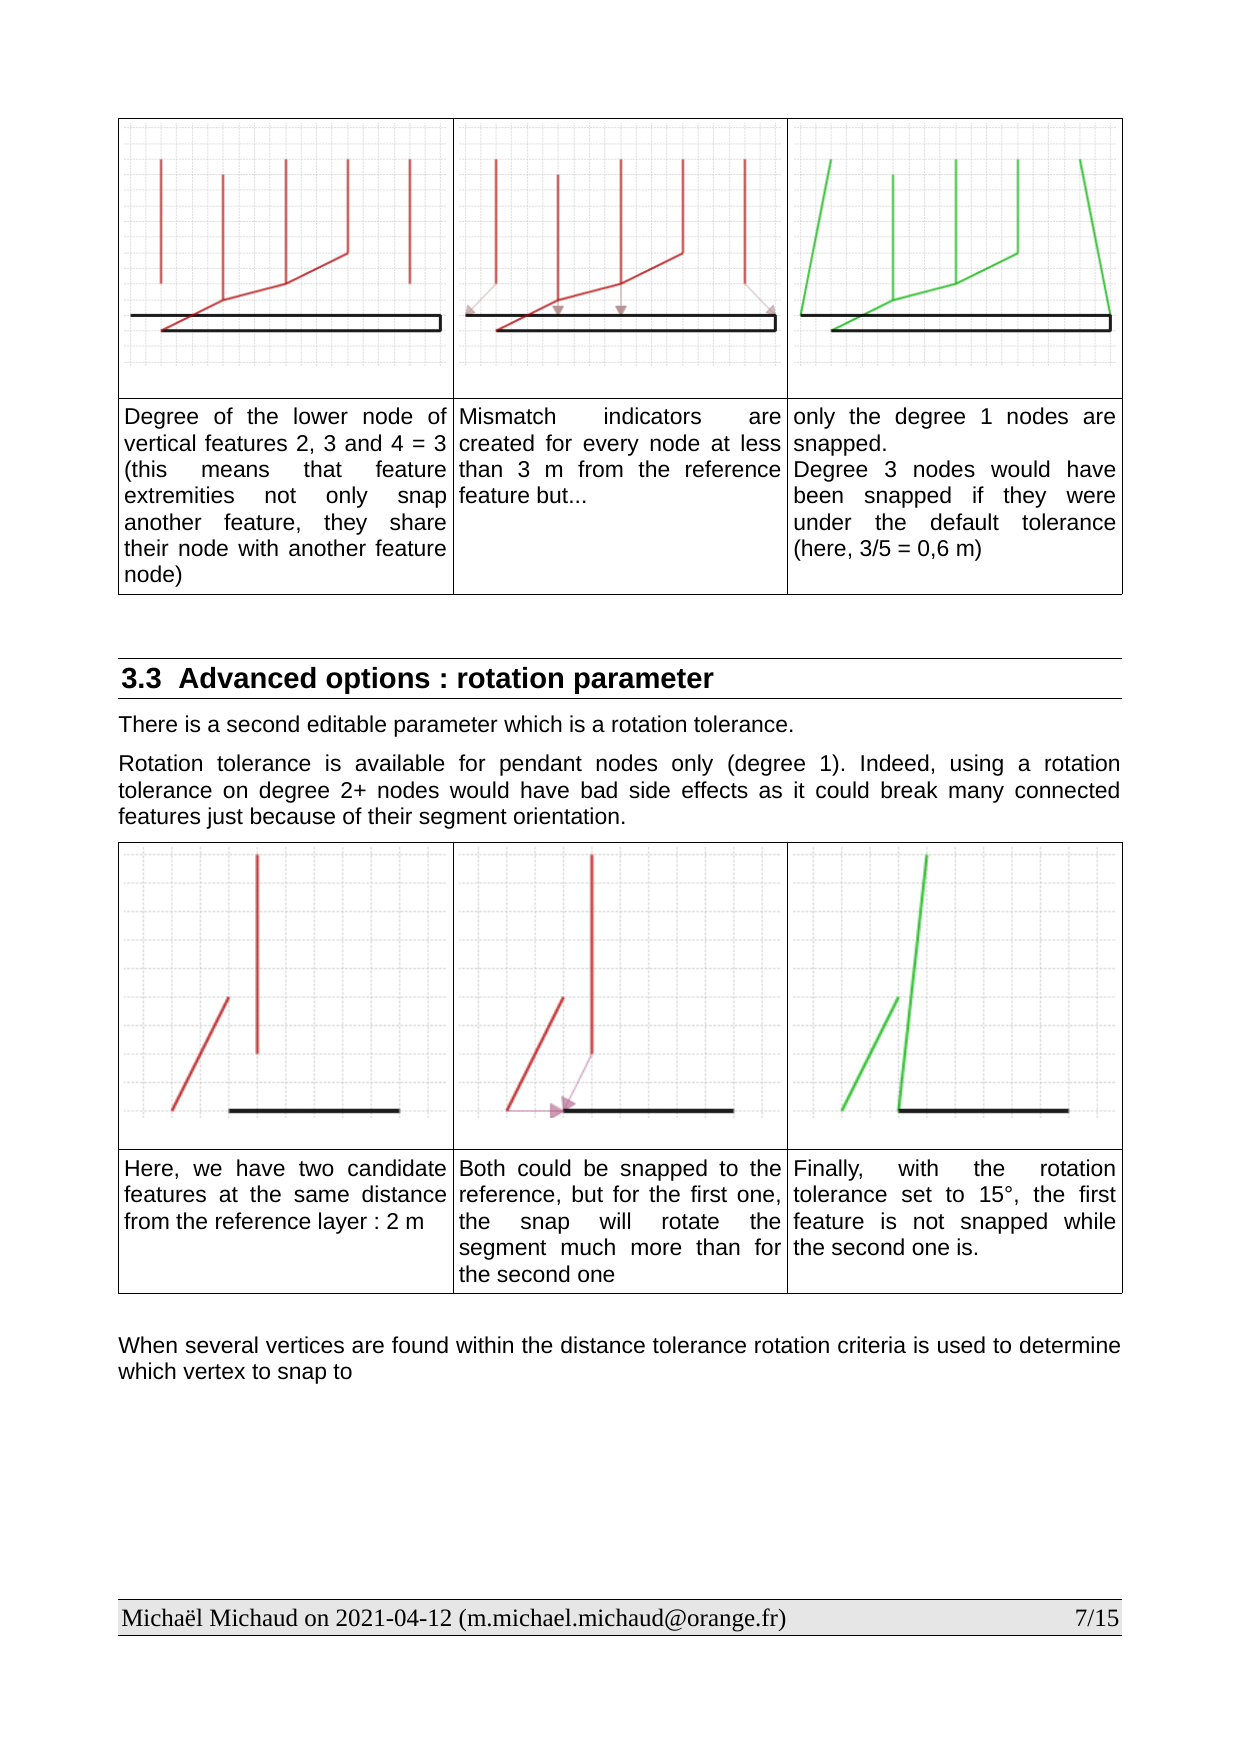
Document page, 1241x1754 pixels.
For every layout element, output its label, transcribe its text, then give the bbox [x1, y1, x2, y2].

table_cell Both could be snapped to the reference, but for the first one, the snap will rotate the segment much more than for the second one [454, 1150, 787, 1293]
table_cell Here, we have two candidate features at the same distance from the reference layer : 2 m [119, 1150, 453, 1293]
table_header [119, 843, 453, 1149]
table_cell Mismatch indicators are created for every node at less than 3 m from the reference feature but... [454, 399, 787, 593]
table_header [454, 119, 787, 397]
table_header [454, 843, 787, 1149]
table_header [788, 843, 1122, 1149]
text Rotation tolerance is available for pendant nodes only (degree 1). Indeed, using a rotation tolerance on degree 2+ nodes would have bad side effects as it could break many connected features just because of their segment orientation. [118, 750, 1122, 829]
text There is a second editable parameter which is a rotation tolerance. [118, 711, 1122, 738]
table_cell Degree of the lower node of vertical features 2, 3 and 4 = 3 (this means that feature extremities not only snap another feature, they share their node with another feature node) [119, 399, 453, 593]
table_header [119, 119, 453, 397]
subtitle Advanced options : rotation parameter [118, 659, 1122, 698]
table_header [788, 119, 1122, 397]
table_cell Finally, with the rotation tolerance set to 15°, the first feature is not snapped while the second one is. [788, 1150, 1122, 1293]
table_cell only the degree 1 nodes are snapped. Degree 3 nodes would have been snapped if they were under the default tolerance (here, 3/5 = 0,6 m) [788, 399, 1122, 593]
text When several vertices are found within the distance tolerance rotation criteria is used to determine which vertex to snap to [118, 1332, 1122, 1384]
